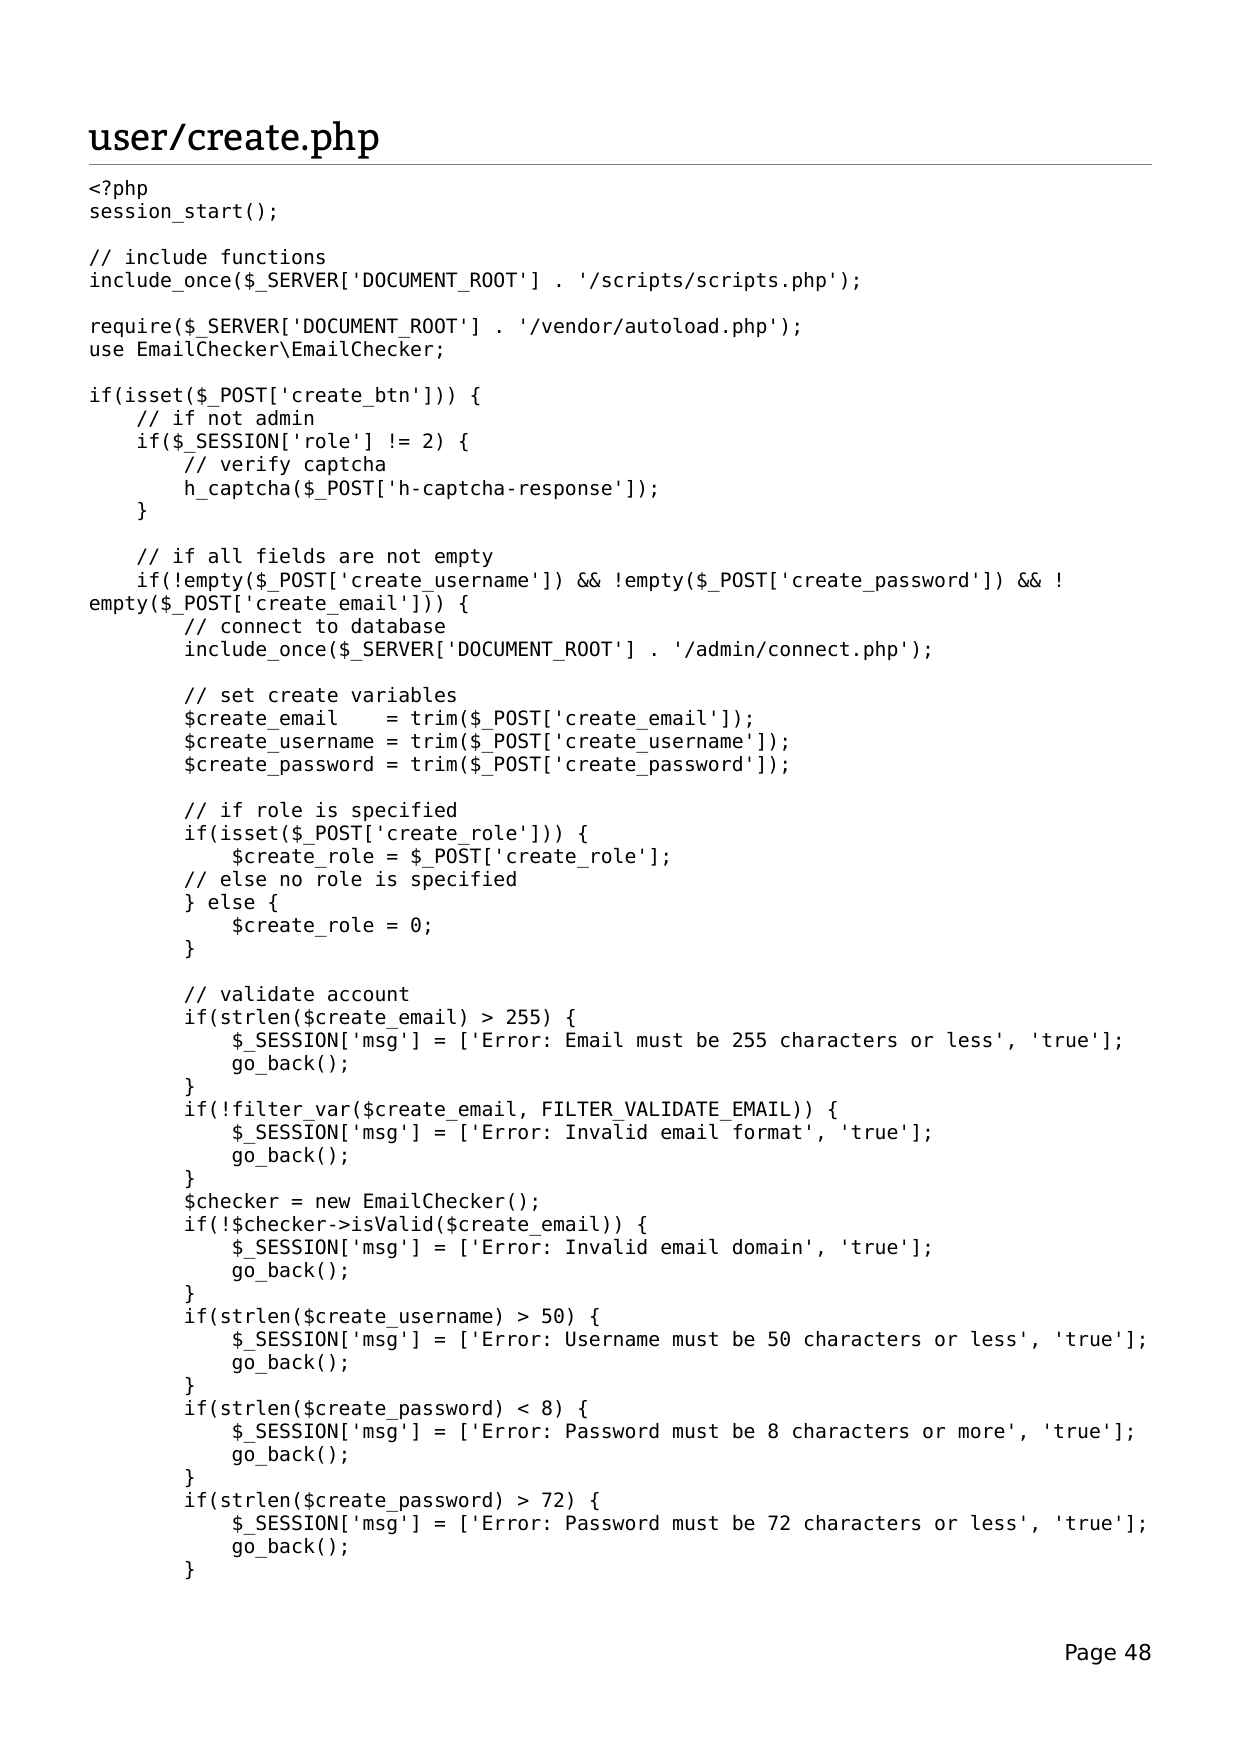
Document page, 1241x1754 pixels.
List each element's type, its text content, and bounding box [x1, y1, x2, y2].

text $_SESSION['msg'] = ['Error: Invalid email format', 'true']; [88, 1121, 1152, 1144]
text } [88, 1558, 1152, 1582]
text $create_username = trim($_POST['create_username']); [88, 730, 1152, 753]
text if($_SESSION['role'] != 2) { [88, 431, 1152, 453]
text <?php [88, 177, 1152, 200]
text // verify captcha [88, 453, 1152, 477]
text include_once($_SERVER['DOCUMENT_ROOT'] . '/scripts/scripts.php'); [88, 269, 1152, 292]
text } [88, 1374, 1152, 1397]
text $create_email = trim($_POST['create_email']); [88, 707, 1152, 730]
text } [88, 1075, 1152, 1098]
text // else no role is specified [88, 868, 1152, 891]
text } else { [88, 891, 1152, 914]
text $_SESSION['msg'] = ['Error: Password must be 8 characters or more', 'true']; [88, 1420, 1152, 1443]
subtitle user/create.php [88, 113, 1152, 165]
text $_SESSION['msg'] = ['Error: Email must be 255 characters or less', 'true']; [88, 1029, 1152, 1052]
text use EmailChecker\EmailChecker; [88, 338, 1152, 361]
text } [88, 499, 1152, 523]
text if(isset($_POST['create_role'])) { [88, 822, 1152, 845]
text if(strlen($create_password) < 8) { [88, 1397, 1152, 1420]
text go_back(); [88, 1052, 1152, 1075]
text } [88, 937, 1152, 960]
text go_back(); [88, 1536, 1152, 1558]
text go_back(); [88, 1351, 1152, 1374]
text // if not admin [88, 407, 1152, 431]
text $create_password = trim($_POST['create_password']); [88, 753, 1152, 776]
text if(strlen($create_email) > 255) { [88, 1006, 1152, 1029]
text if(!$checker->isValid($create_email)) { [88, 1213, 1152, 1236]
text } [88, 1282, 1152, 1305]
text if(!empty($_POST['create_username']) && !empty($_POST['create_password']) && !empty($_POST['create_email'])) { [88, 569, 1152, 615]
text require($_SERVER['DOCUMENT_ROOT'] . '/vendor/autoload.php'); [88, 315, 1152, 338]
text $create_role = $_POST['create_role']; [88, 845, 1152, 868]
text } [88, 1466, 1152, 1489]
text h_captcha($_POST['h-captcha-response']); [88, 477, 1152, 499]
text if(!filter_var($create_email, FILTER_VALIDATE_EMAIL)) { [88, 1098, 1152, 1121]
text // connect to database [88, 615, 1152, 638]
text $create_role = 0; [88, 914, 1152, 937]
text // if role is specified [88, 799, 1152, 822]
text go_back(); [88, 1144, 1152, 1167]
text session_start(); [88, 200, 1152, 223]
text // if all fields are not empty [88, 546, 1152, 569]
text // set create variables [88, 684, 1152, 707]
text $_SESSION['msg'] = ['Error: Password must be 72 characters or less', 'true']; [88, 1512, 1152, 1536]
text // validate account [88, 983, 1152, 1006]
text if(strlen($create_password) > 72) { [88, 1489, 1152, 1512]
text if(strlen($create_username) > 50) { [88, 1305, 1152, 1328]
text if(isset($_POST['create_btn'])) { [88, 384, 1152, 407]
text include_once($_SERVER['DOCUMENT_ROOT'] . '/admin/connect.php'); [88, 638, 1152, 661]
text $_SESSION['msg'] = ['Error: Username must be 50 characters or less', 'true']; [88, 1328, 1152, 1351]
text // include functions [88, 246, 1152, 269]
text $checker = new EmailChecker(); [88, 1190, 1152, 1213]
text $_SESSION['msg'] = ['Error: Invalid email domain', 'true']; [88, 1236, 1152, 1259]
text go_back(); [88, 1259, 1152, 1282]
text go_back(); [88, 1443, 1152, 1466]
text } [88, 1167, 1152, 1190]
